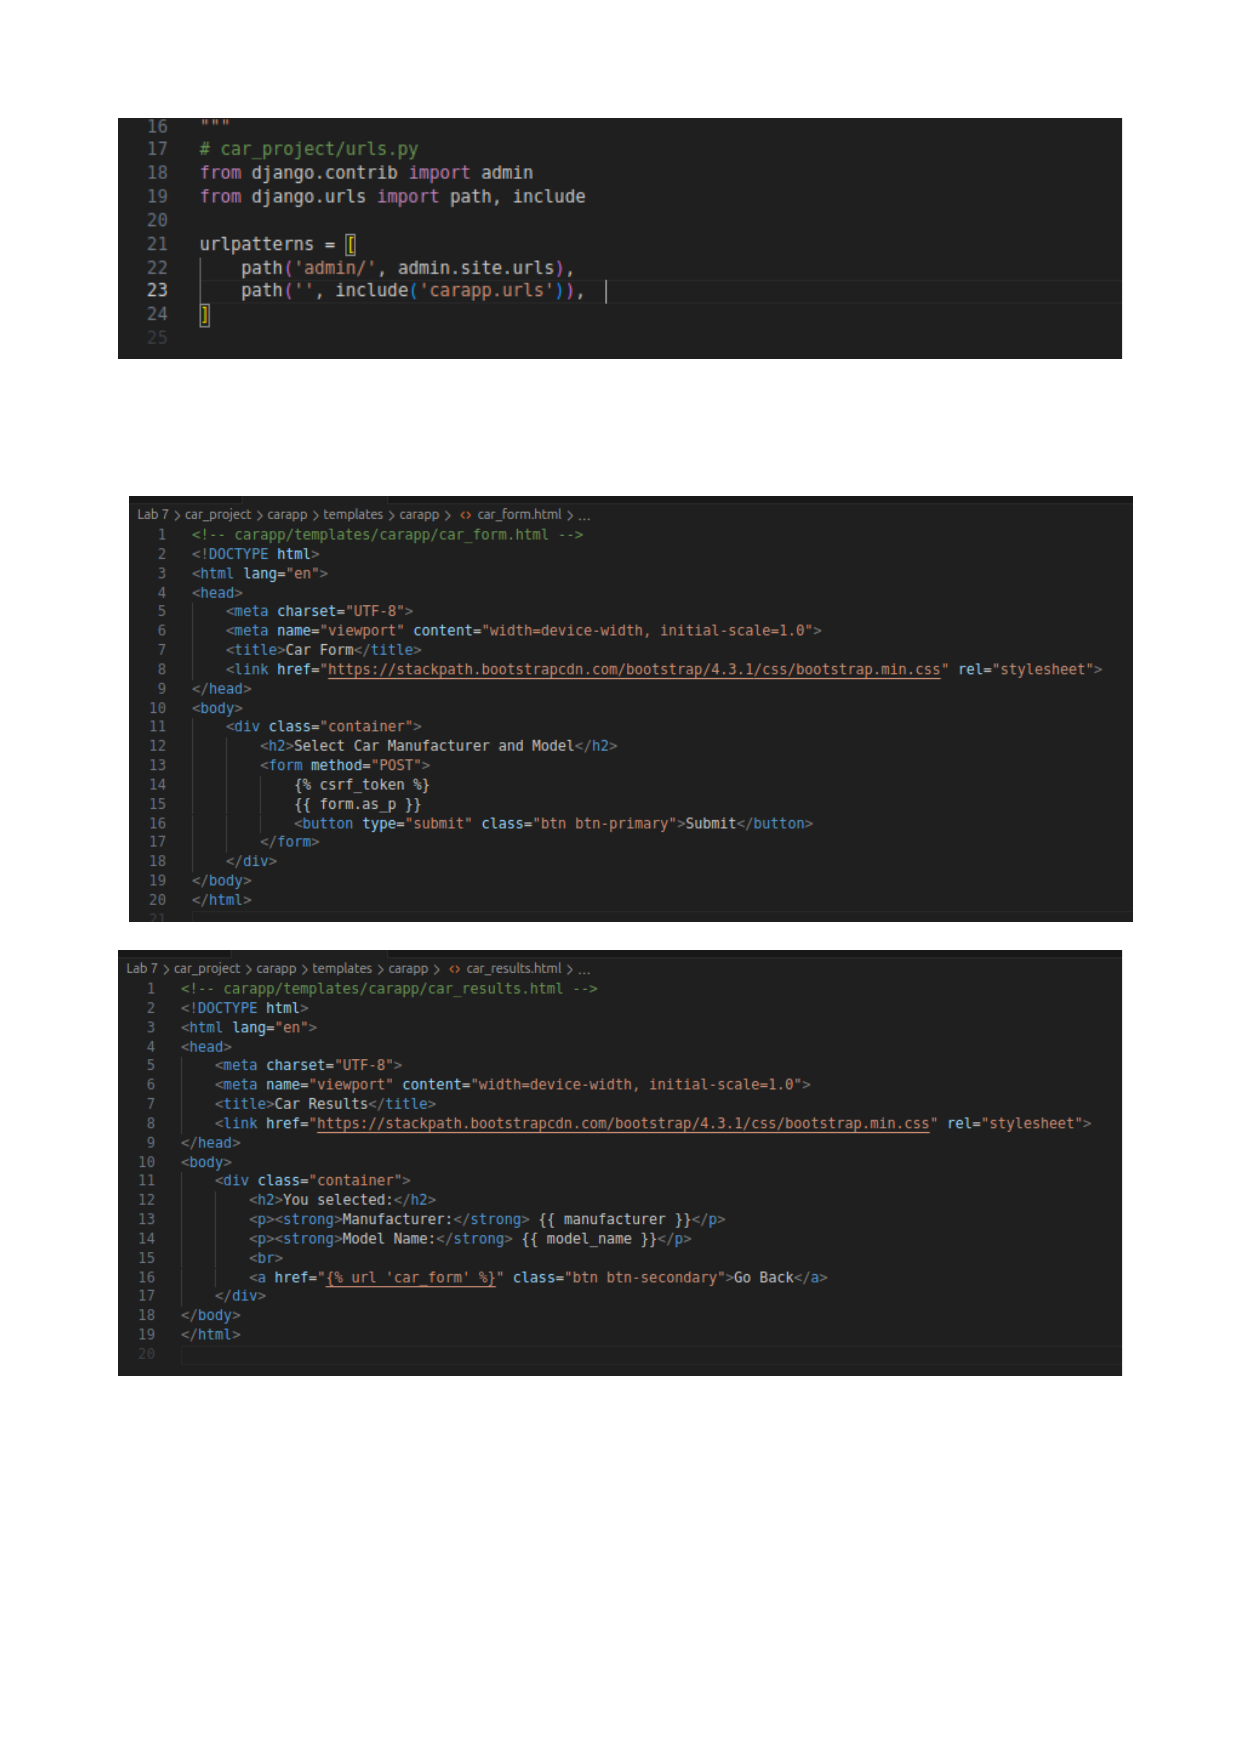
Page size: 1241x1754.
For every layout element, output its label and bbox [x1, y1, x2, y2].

picture [118, 118, 1123, 359]
picture [129, 496, 1133, 922]
picture [118, 950, 1123, 1376]
